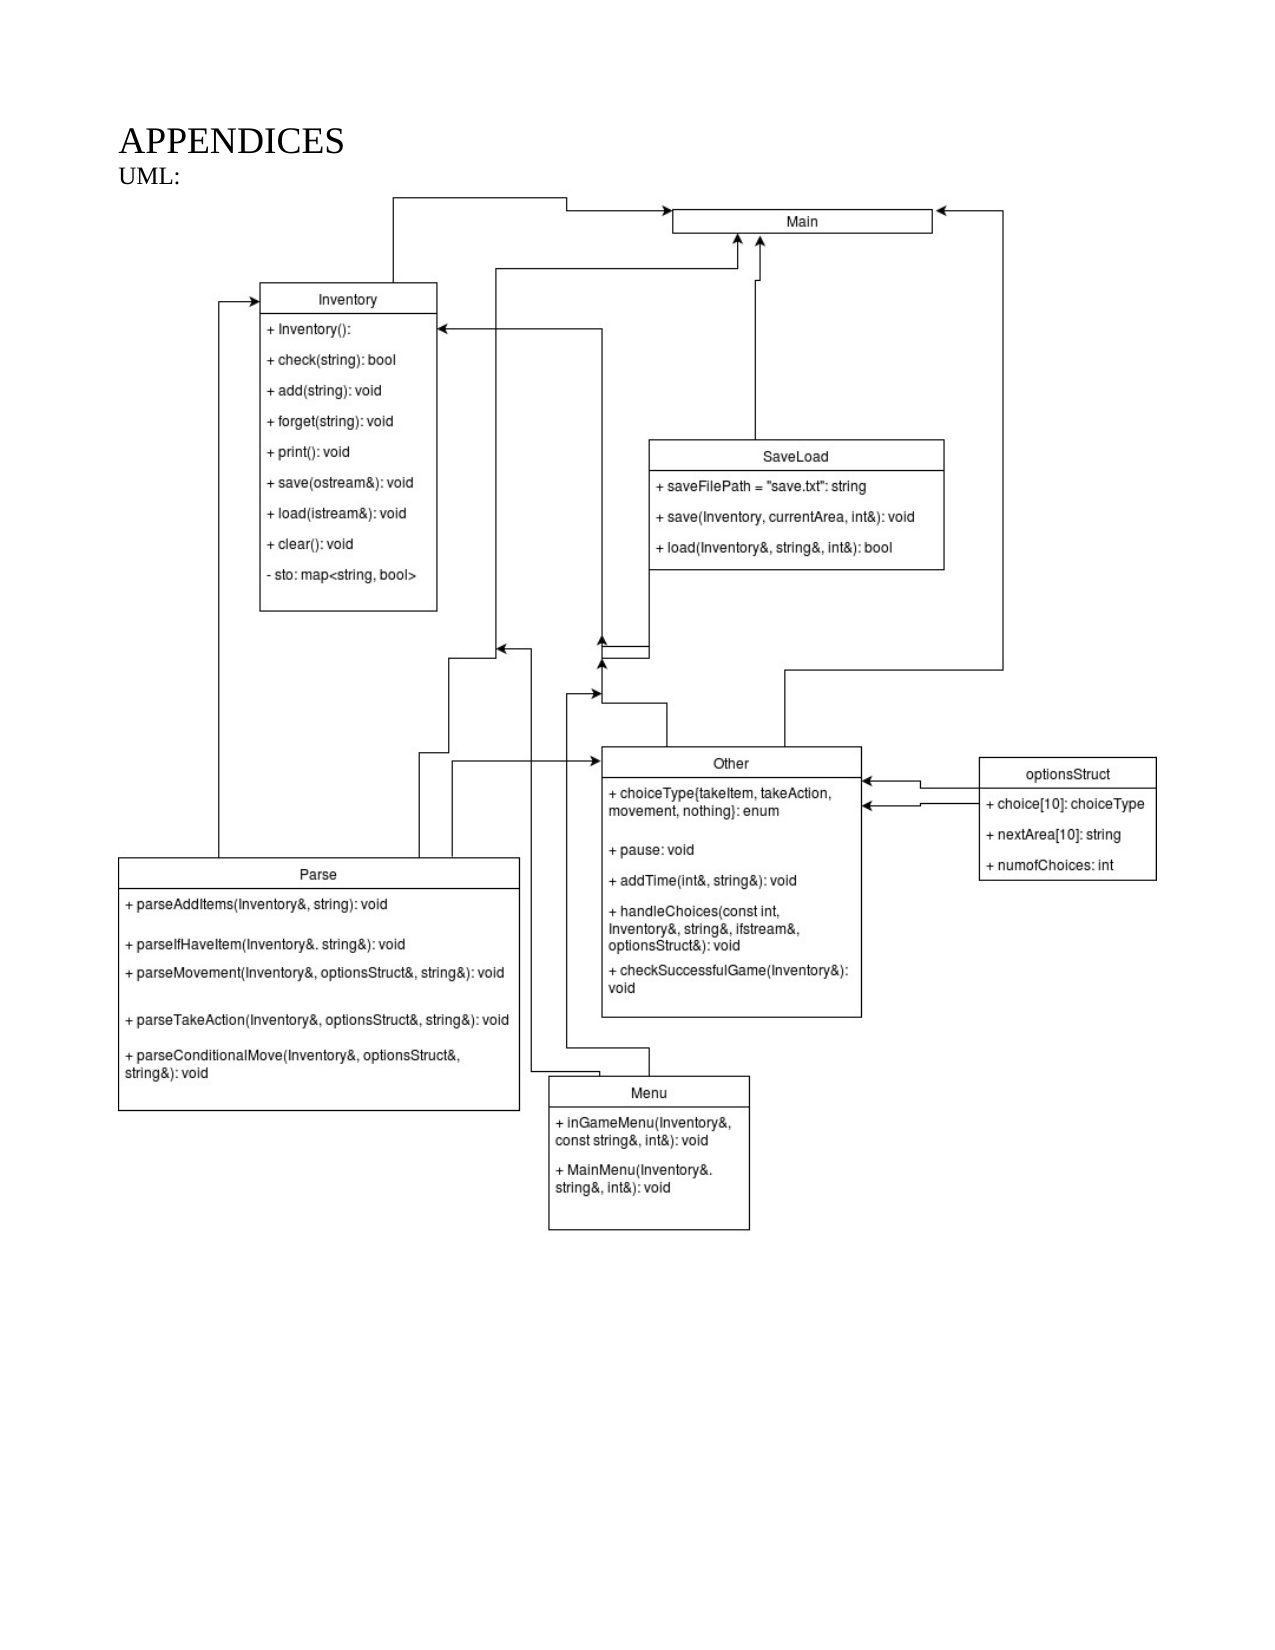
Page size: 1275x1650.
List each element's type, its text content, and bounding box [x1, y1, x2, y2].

picture [118, 190, 1157, 1234]
text UML: [118, 161, 1157, 190]
text APPENDICES [118, 118, 1157, 161]
